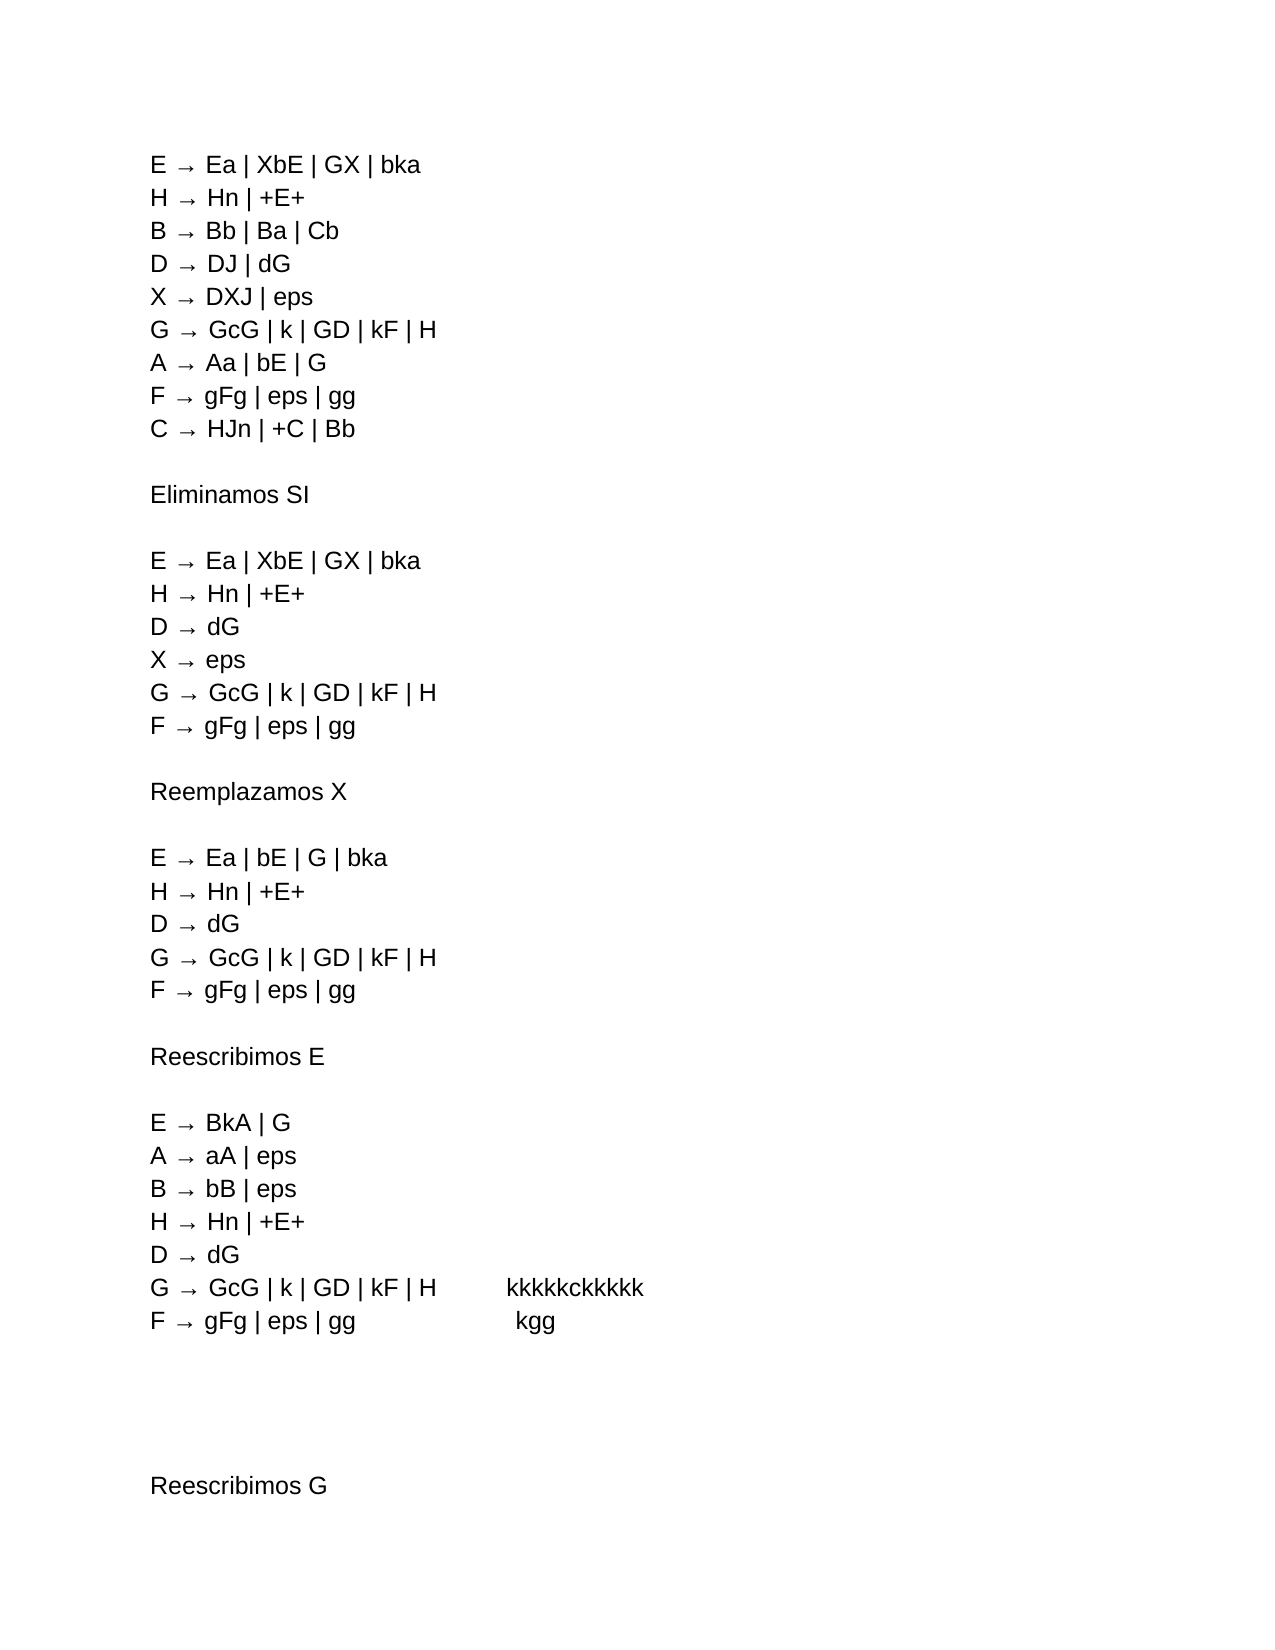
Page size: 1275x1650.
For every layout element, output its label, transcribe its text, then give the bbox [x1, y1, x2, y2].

text D → DJ | dG [150, 249, 1125, 278]
text E → Ea | XbE | GX | bka [150, 546, 1125, 575]
text C → HJn | +C | Bb [150, 414, 1125, 443]
text Reescribimos G [150, 1471, 1125, 1499]
text D → dG [150, 1240, 1125, 1268]
text H → Hn | +E+ [150, 876, 1125, 905]
text D → dG [150, 909, 1125, 938]
text B → bB | eps [150, 1174, 1125, 1202]
text H → Hn | +E+ [150, 183, 1125, 212]
text F → gFg | eps | gg [150, 381, 1125, 410]
text G → GcG | k | GD | kF | H kkkkkckkkkk [150, 1273, 1125, 1301]
text X → eps [150, 645, 1125, 674]
text E → Ea | XbE | GX | bka [150, 150, 1125, 179]
text A → aA | eps [150, 1141, 1125, 1169]
text H → Hn | +E+ [150, 1207, 1125, 1235]
text X → DXJ | eps [150, 282, 1125, 311]
text Reescribimos E [150, 1042, 1125, 1070]
text Eliminamos SI [150, 480, 1125, 509]
text G → GcG | k | GD | kF | H [150, 315, 1125, 344]
text G → GcG | k | GD | kF | H [150, 942, 1125, 971]
text B → Bb | Ba | Cb [150, 216, 1125, 245]
text F → gFg | eps | gg [150, 976, 1125, 1004]
text E → Ea | bE | G | bka [150, 843, 1125, 872]
text D → dG [150, 612, 1125, 641]
text H → Hn | +E+ [150, 579, 1125, 608]
text F → gFg | eps | gg [150, 711, 1125, 740]
text G → GcG | k | GD | kF | H [150, 678, 1125, 707]
text Reemplazamos X [150, 777, 1125, 806]
text F → gFg | eps | gg kgg [150, 1306, 1125, 1334]
text E → BkA | G [150, 1108, 1125, 1136]
text A → Aa | bE | G [150, 348, 1125, 377]
